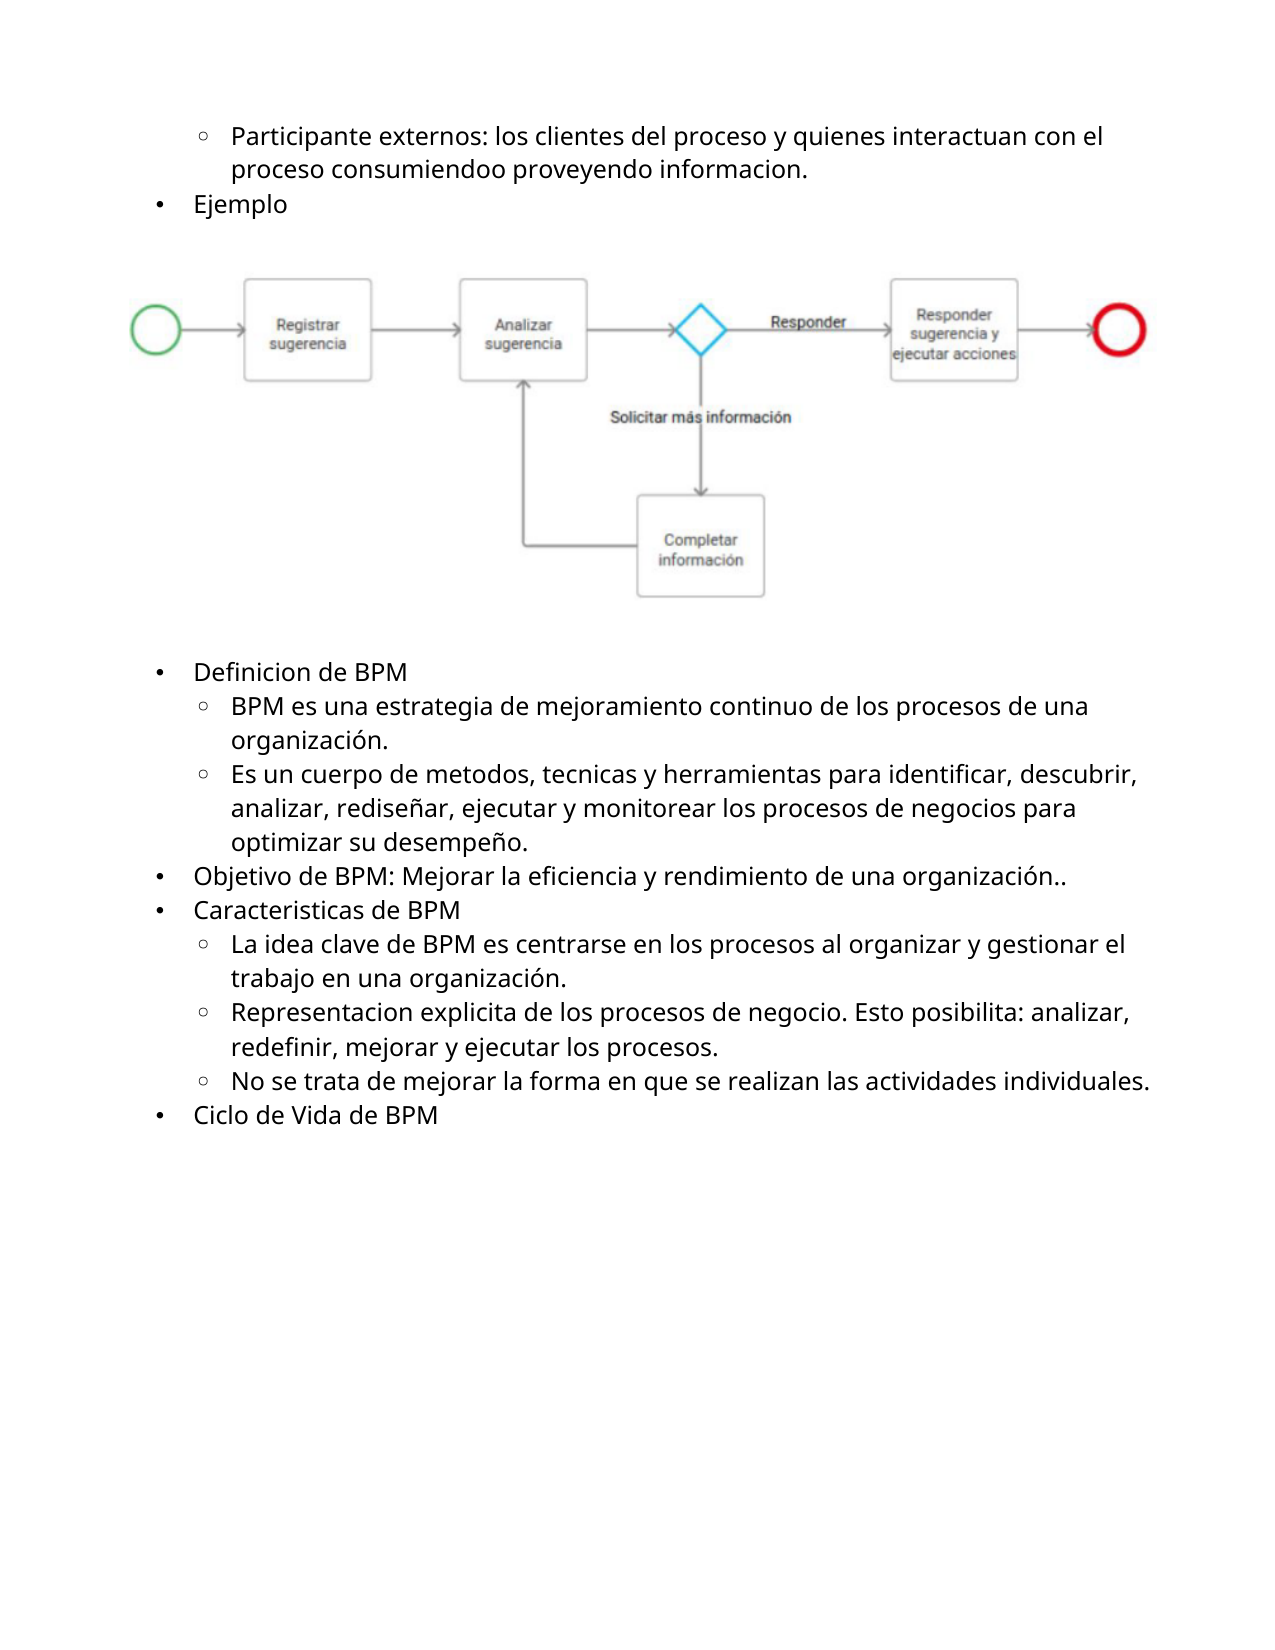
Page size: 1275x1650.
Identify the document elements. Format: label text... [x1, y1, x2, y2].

list Ejemplo [156, 186, 1157, 220]
list Ciclo de Vida de BPM [156, 1097, 1157, 1131]
list BPM es una estrategia de mejoramiento continuo de los procesos de una organización. [193, 688, 1157, 757]
list Representacion explicita de los procesos de negocio. Esto posibilita: analizar, redefinir, mejorar y ejecutar los procesos. [193, 995, 1157, 1063]
list Objetivo de BPM: Mejorar la eficiencia y rendimiento de una organización.. [156, 859, 1157, 893]
picture [118, 254, 1157, 621]
list No se trata de mejorar la forma en que se realizan las actividades individuales. [193, 1063, 1157, 1097]
list Es un cuerpo de metodos, tecnicas y herramientas para identificar, descubrir, analizar, rediseñar, ejecutar y monitorear los procesos de negocios para optimizar su desempeño. [193, 757, 1157, 859]
list Definicion de BPM [156, 654, 1157, 688]
list Participante externos: los clientes del proceso y quienes interactuan con el proceso consumiendoo proveyendo informacion. [193, 118, 1157, 186]
list Caracteristicas de BPM [156, 893, 1157, 927]
list La idea clave de BPM es centrarse en los procesos al organizar y gestionar el trabajo en una organización. [193, 927, 1157, 995]
